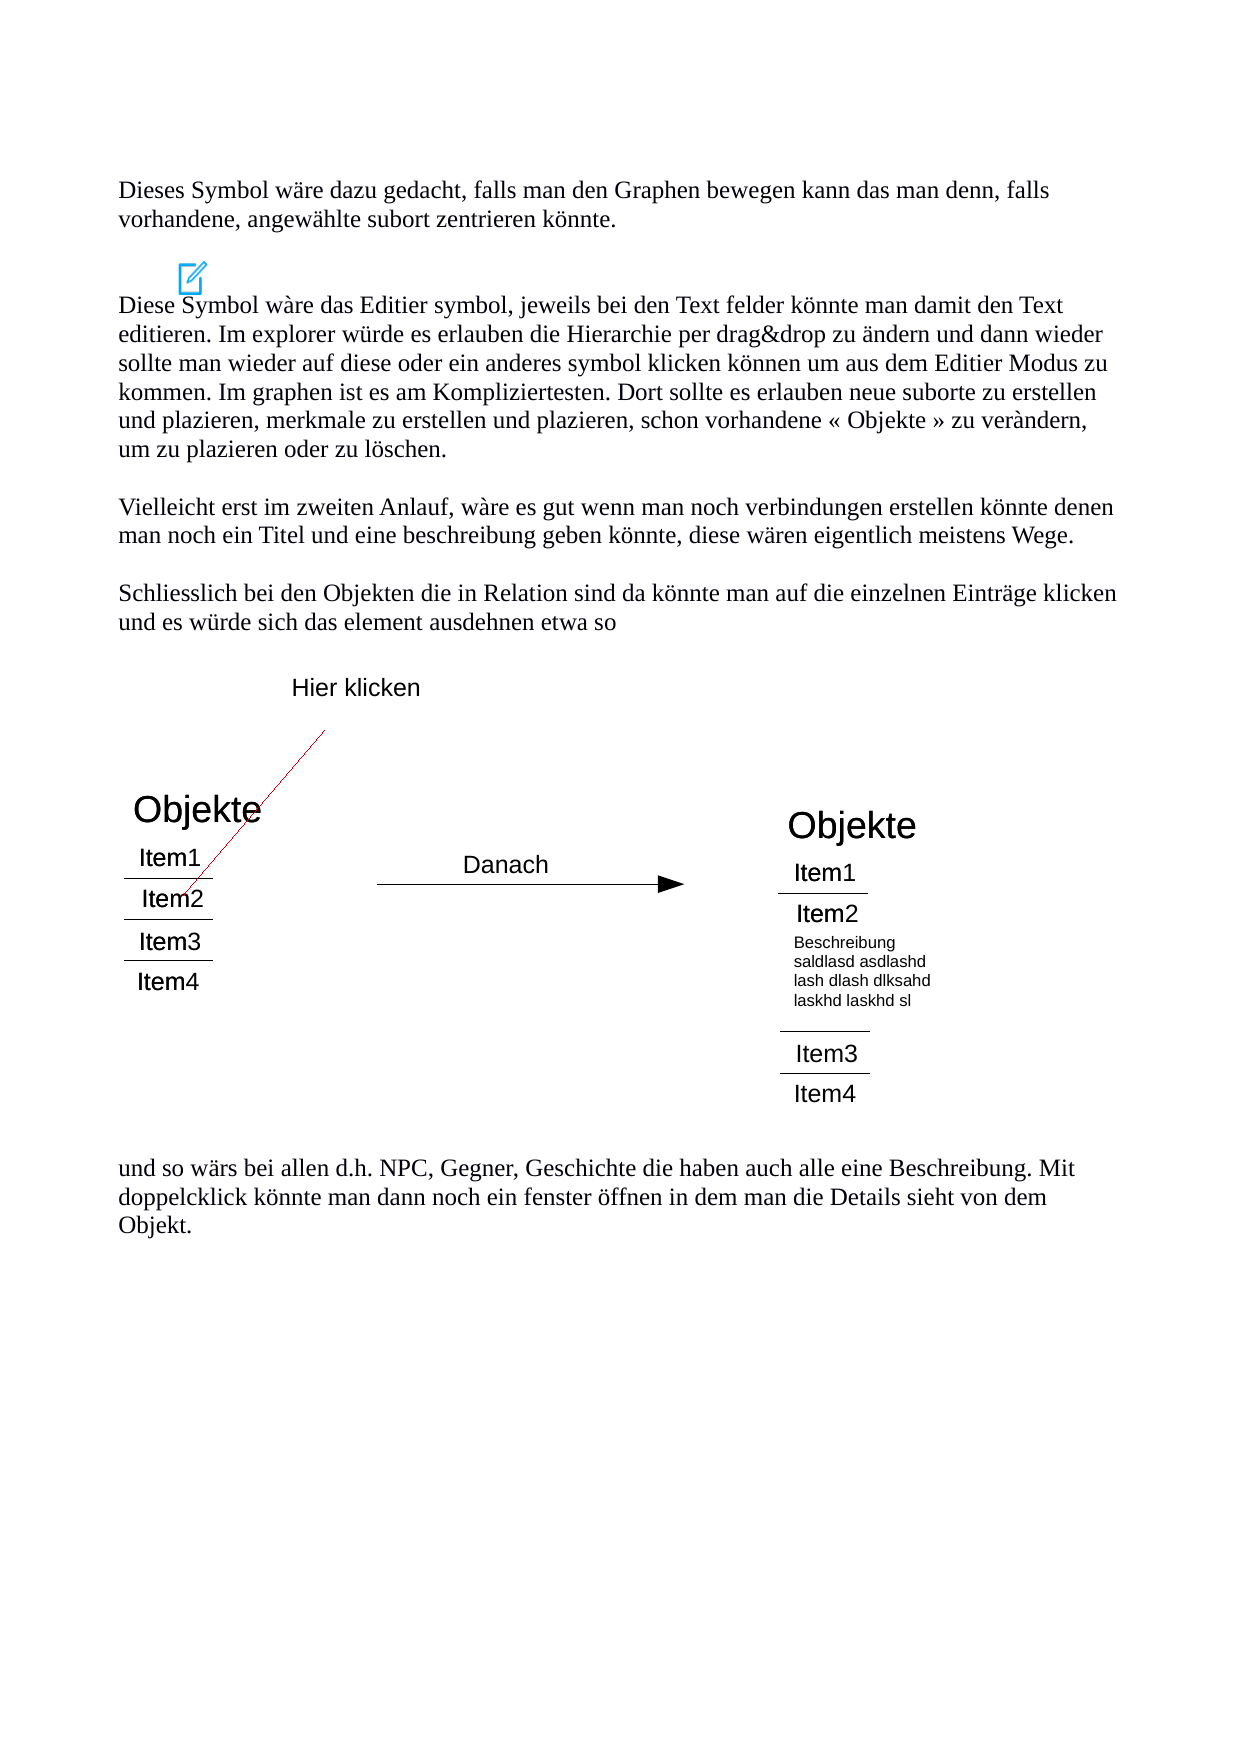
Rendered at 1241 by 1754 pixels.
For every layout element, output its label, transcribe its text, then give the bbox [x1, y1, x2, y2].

text Schliesslich bei den Objekten die in Relation sind da könnte man auf die einzelnen Einträge klicken und es würde sich das element ausdehnen etwa so [118, 578, 1122, 636]
text Diese Symbol wàre das Editier symbol, jeweils bei den Text felder könnte man damit den Text editieren. Im explorer würde es erlauben die Hierarchie per drag&drop zu ändern und dann wieder sollte man wieder auf diese oder ein anderes symbol klicken können um aus dem Editier Modus zu kommen. Im graphen ist es am Kompliziertesten. Dort sollte es erlauben neue suborte zu erstellen und plazieren, merkmale zu erstellen und plazieren, schon vorhandene « Objekte » zu veràndern, um zu plazieren oder zu löschen. [118, 291, 1122, 463]
picture [177, 261, 209, 295]
text und so wärs bei allen d.h. NPC, Gegner, Geschichte die haben auch alle eine Beschreibung. Mit doppelcklick könnte man dann noch ein fenster öffnen in dem man die Details sieht von dem Objekt. [118, 1153, 1122, 1239]
text vorhandene, angewählte subort zentrieren könnte. [118, 204, 1122, 233]
text Vielleicht erst im zweiten Anlauf, wàre es gut wenn man noch verbindungen erstellen könnte denen man noch ein Titel und eine beschreibung geben könnte, diese wären eigentlich meistens Wege. [118, 492, 1122, 549]
text Dieses Symbol wäre dazu gedacht, falls man den Graphen bewegen kann das man denn, falls [118, 176, 1122, 204]
